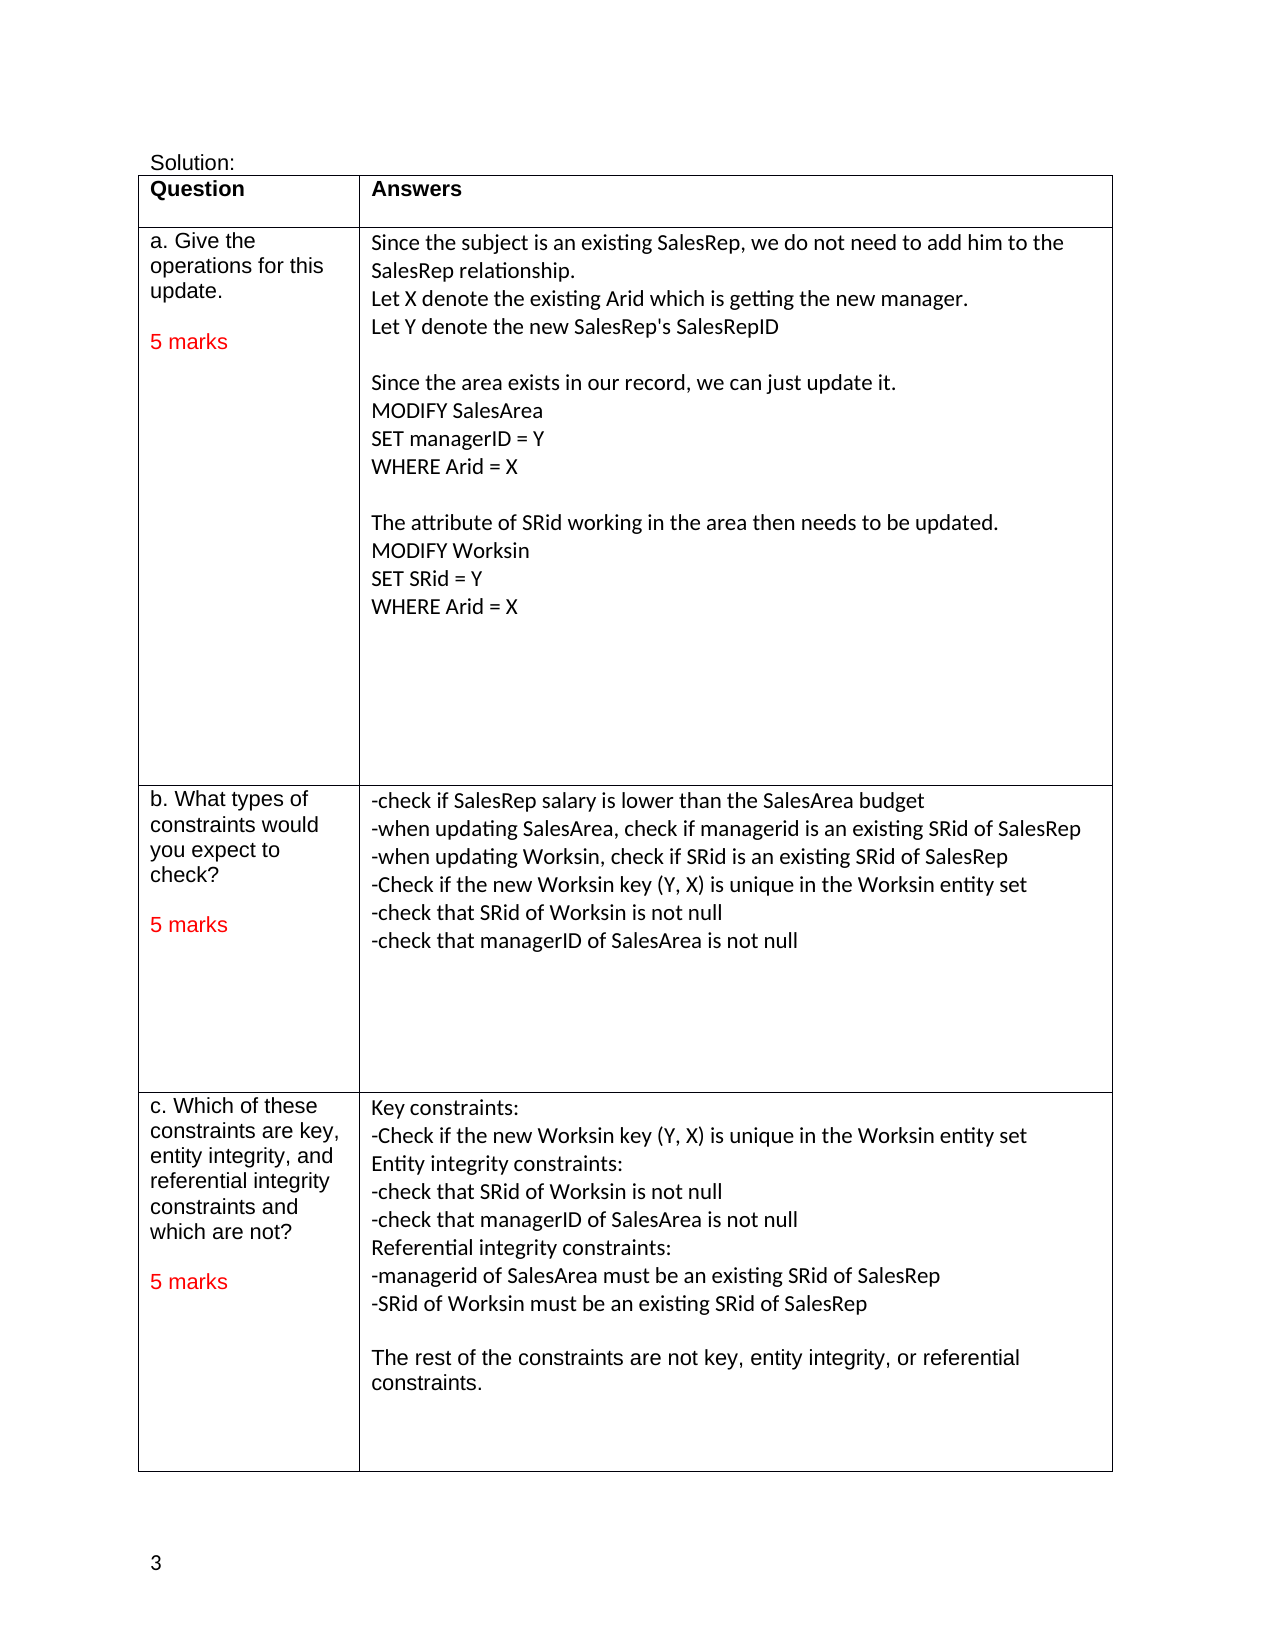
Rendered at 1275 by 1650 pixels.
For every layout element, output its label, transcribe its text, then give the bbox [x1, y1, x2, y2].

table_cell Since the subject is an existing SalesRep, we do not need to add him to the SalesRep relationship. Let X denote the existing Arid which is getting the new manager. Let Y denote the new SalesRep's SalesRepID Since the area exists in our record, we can just update it. MODIFY SalesArea SET managerID = Y WHERE Arid = X The attribute of SRid working in the area then needs to be updated. MODIFY Worksin SET SRid = Y WHERE Arid = X [360, 228, 1112, 785]
table_cell c. Which of these constraints are key, entity integrity, and referential integrity constraints and which are not? 5 marks [139, 1093, 359, 1471]
table_cell a. Give the operations for this update. 5 marks [139, 228, 359, 785]
table_cell -check if SalesRep salary is lower than the SalesArea budget -when updating SalesArea, check if managerid is an existing SRid of SalesRep -when updating Worksin, check if SRid is an existing SRid of SalesRep -Check if the new Worksin key (Y, X) is unique in the Worksin entity set -check that SRid of Worksin is not null -check that managerID of SalesArea is not null [360, 786, 1112, 1092]
text Solution: [150, 150, 1125, 175]
table_cell Key constraints: -Check if the new Worksin key (Y, X) is unique in the Worksin entity set Entity integrity constraints: -check that SRid of Worksin is not null -check that managerID of SalesArea is not null Referential integrity constraints: -managerid of SalesArea must be an existing SRid of SalesRep -SRid of Worksin must be an existing SRid of SalesRep The rest of the constraints are not key, entity integrity, or referential constraints. [360, 1093, 1112, 1471]
table_header Question [139, 176, 359, 227]
table_cell b. What types of constraints would you expect to check? 5 marks [139, 786, 359, 1092]
table_header Answers [360, 176, 1112, 227]
